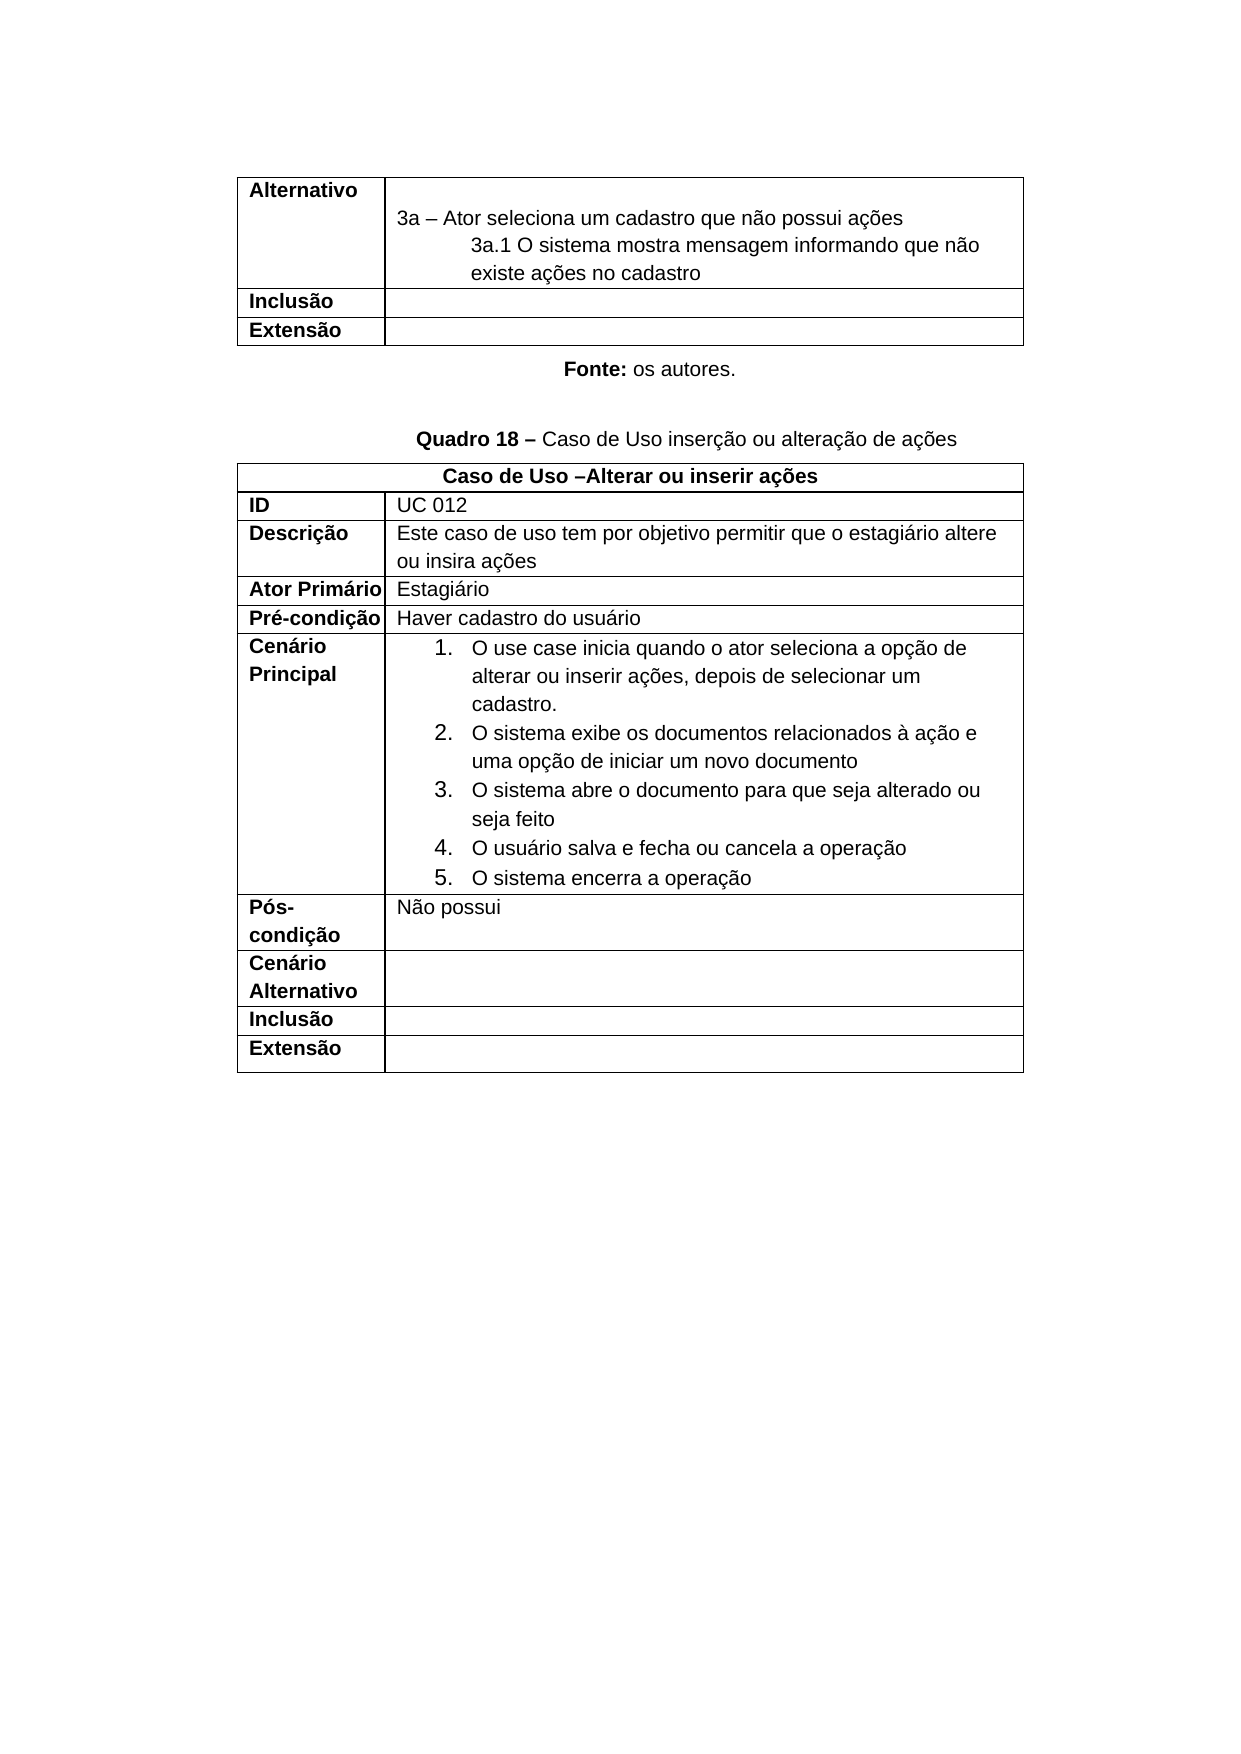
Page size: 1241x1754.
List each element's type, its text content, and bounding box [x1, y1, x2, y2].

text Quadro 18 – Caso de Uso inserção ou alteração de ações [177, 427, 1122, 451]
table_cell 3a – Ator seleciona um cadastro que não possui ações 3a.1 O sistema mostra mensagem informando que não existe ações no cadastro [386, 178, 1023, 288]
table_cell Ator Primário [238, 577, 384, 604]
table_cell Extensão [238, 318, 384, 345]
table_cell [386, 1036, 1023, 1072]
table_cell O use case inicia quando o ator seleciona a opção de alterar ou inserir ações, depois de selecionar um cadastro. O sistema exibe os documentos relacionados à ação e uma opção de iniciar um novo documento O sistema abre o documento para que seja alterado ou seja feito O usuário salva e fecha ou cancela a operação O sistema encerra a operação [386, 634, 1023, 894]
table_cell Alternativo [238, 178, 384, 288]
table_cell Haver cadastro do usuário [386, 606, 1023, 633]
table_cell ID [238, 493, 384, 520]
table_cell Este caso de uso tem por objetivo permitir que o estagiário altere ou insira ações [386, 521, 1023, 576]
table_cell Extensão [238, 1036, 384, 1072]
text Fonte: os autores. [177, 346, 1122, 384]
table_cell UC 012 [386, 493, 1023, 520]
table_cell [386, 1007, 1023, 1034]
table_cell Não possui [386, 895, 1023, 950]
table_cell Pré-condição [238, 606, 384, 633]
table_cell Pós-condição [238, 895, 384, 950]
table_cell Inclusão [238, 1007, 384, 1034]
table_cell Cenário Principal [238, 634, 384, 894]
table_cell Estagiário [386, 577, 1023, 604]
table_cell [386, 289, 1023, 317]
table_cell [386, 951, 1023, 1006]
table_cell [386, 318, 1023, 345]
table_cell Cenário Alternativo [238, 951, 384, 1006]
table_cell Descrição [238, 521, 384, 576]
table_header Caso de Uso –Alterar ou inserir ações [238, 464, 1023, 491]
table_cell Inclusão [238, 289, 384, 317]
